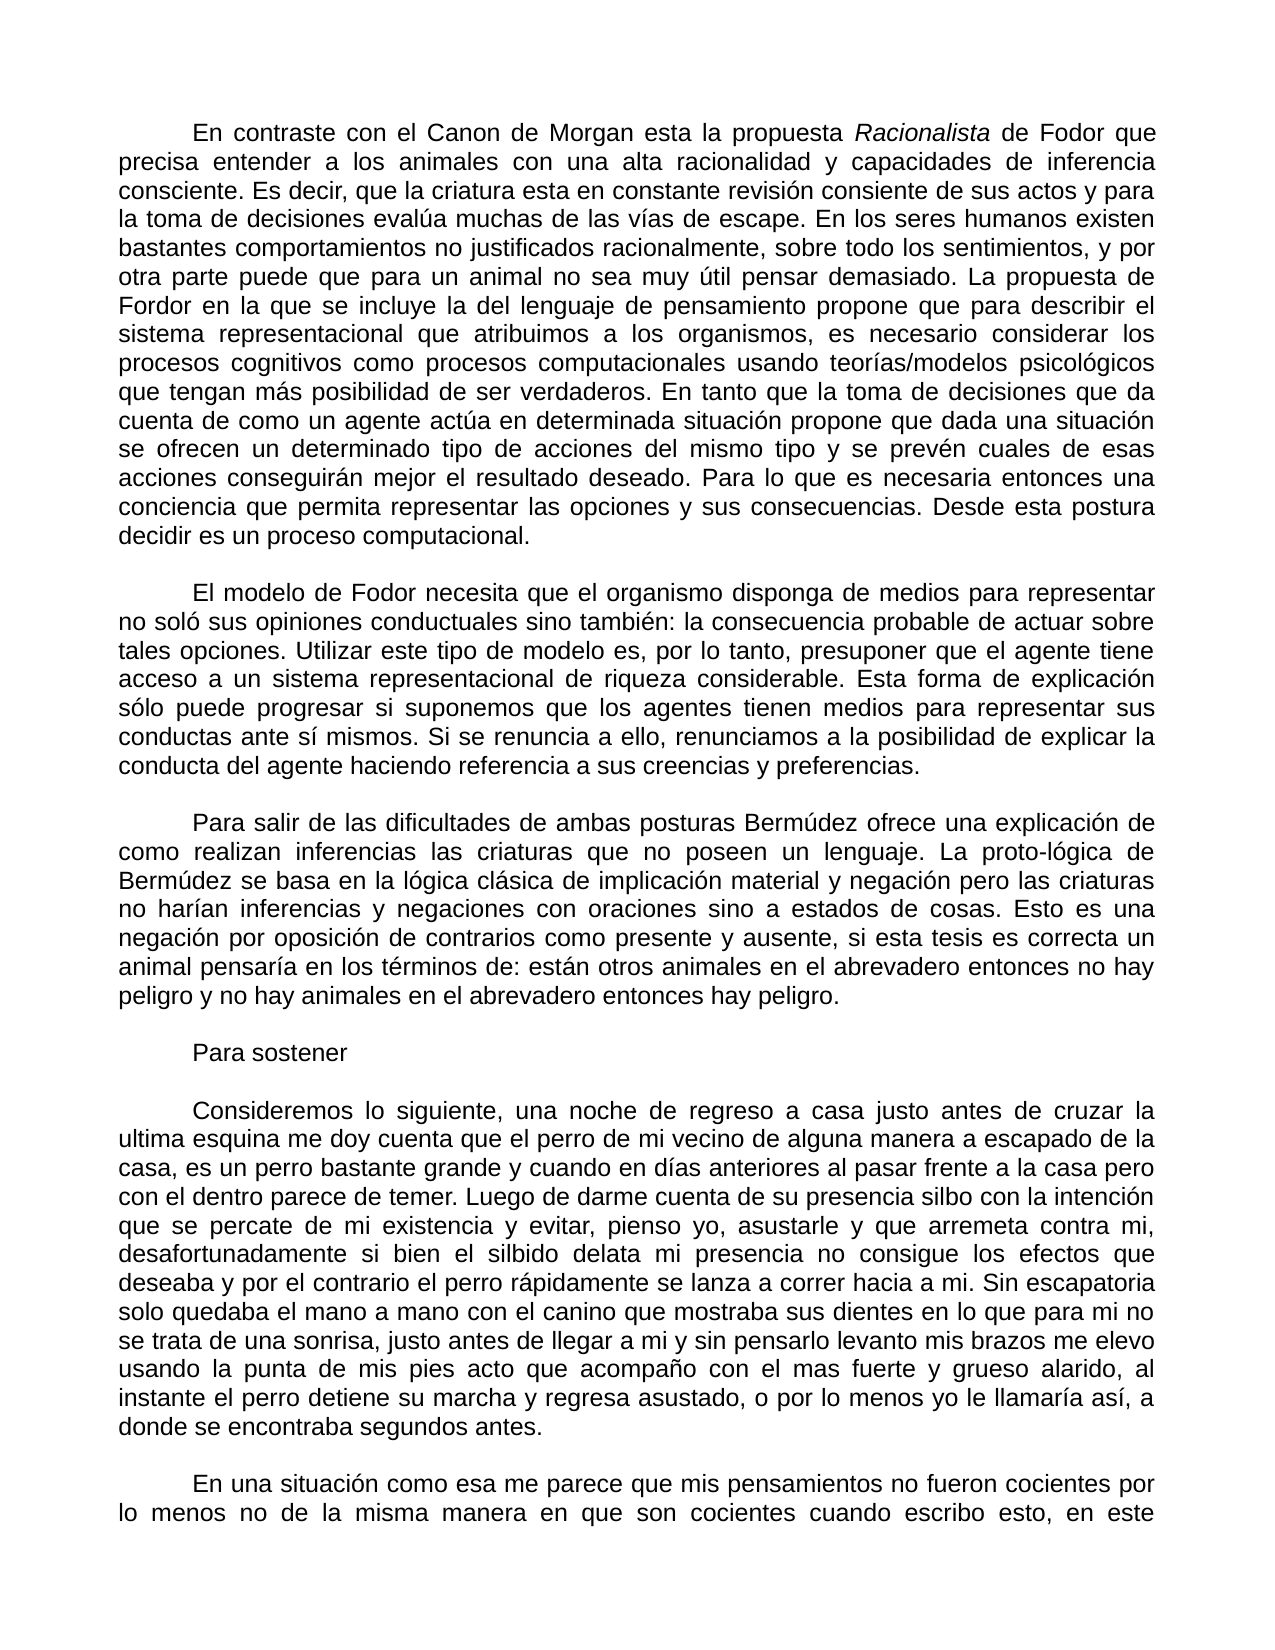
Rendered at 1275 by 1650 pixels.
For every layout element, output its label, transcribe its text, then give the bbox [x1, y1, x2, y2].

text Consideremos lo siguiente, una noche de regreso a casa justo antes de cruzar la ultima esquina me doy cuenta que el perro de mi vecino de alguna manera a escapado de la casa, es un perro bastante grande y cuando en días anteriores al pasar frente a la casa pero con el dentro parece de temer. Luego de darme cuenta de su presencia silbo con la intención que se percate de mi existencia y evitar, pienso yo, asustarle y que arremeta contra mi, desafortunadamente si bien el silbido delata mi presencia no consigue los efectos que deseaba y por el contrario el perro rápidamente se lanza a correr hacia a mi. Sin escapatoria solo quedaba el mano a mano con el canino que mostraba sus dientes en lo que para mi no se trata de una sonrisa, justo antes de llegar a mi y sin pensarlo levanto mis brazos me elevo usando la punta de mis pies acto que acompaño con el mas fuerte y grueso alarido, al instante el perro detiene su marcha y regresa asustado, o por lo menos yo le llamaría así, a donde se encontraba segundos antes. [118, 1096, 1157, 1441]
text Para sostener [118, 1038, 1157, 1067]
text El modelo de Fodor necesita que el organismo disponga de medios para representar no soló sus opiniones conductuales sino también: la consecuencia probable de actuar sobre tales opciones. Utilizar este tipo de modelo es, por lo tanto, presuponer que el agente tiene acceso a un sistema representacional de riqueza considerable. Esta forma de explicación sólo puede progresar si suponemos que los agentes tienen medios para representar sus conductas ante sí mismos. Si se renuncia a ello, renunciamos a la posibilidad de explicar la conducta del agente haciendo referencia a sus creencias y preferencias. [118, 578, 1157, 779]
text En una situación como esa me parece que mis pensamientos no fueron cocientes por lo menos no de la misma manera en que son cocientes cuando escribo esto, en este [118, 1469, 1157, 1527]
text En contraste con el Canon de Morgan esta la propuesta Racionalista de Fodor que precisa entender a los animales con una alta racionalidad y capacidades de inferencia consciente. Es decir, que la criatura esta en constante revisión consiente de sus actos y para la toma de decisiones evalúa muchas de las vías de escape. En los seres humanos existen bastantes comportamientos no justificados racionalmente, sobre todo los sentimientos, y por otra parte puede que para un animal no sea muy útil pensar demasiado. La propuesta de Fordor en la que se incluye la del lenguaje de pensamiento propone que para describir el sistema representacional que atribuimos a los organismos, es necesario considerar los procesos cognitivos como procesos computacionales usando teorías/modelos psicológicos que tengan más posibilidad de ser verdaderos. En tanto que la toma de decisiones que da cuenta de como un agente actúa en determinada situación propone que dada una situación se ofrecen un determinado tipo de acciones del mismo tipo y se prevén cuales de esas acciones conseguirán mejor el resultado deseado. Para lo que es necesaria entonces una conciencia que permita representar las opciones y sus consecuencias. Desde esta postura decidir es un proceso computacional. [118, 118, 1157, 549]
text Para salir de las dificultades de ambas posturas Bermúdez ofrece una explicación de como realizan inferencias las criaturas que no poseen un lenguaje. La proto-lógica de Bermúdez se basa en la lógica clásica de implicación material y negación pero las criaturas no harían inferencias y negaciones con oraciones sino a estados de cosas. Esto es una negación por oposición de contrarios como presente y ausente, si esta tesis es correcta un animal pensaría en los términos de: están otros animales en el abrevadero entonces no hay peligro y no hay animales en el abrevadero entonces hay peligro. [118, 808, 1157, 1009]
